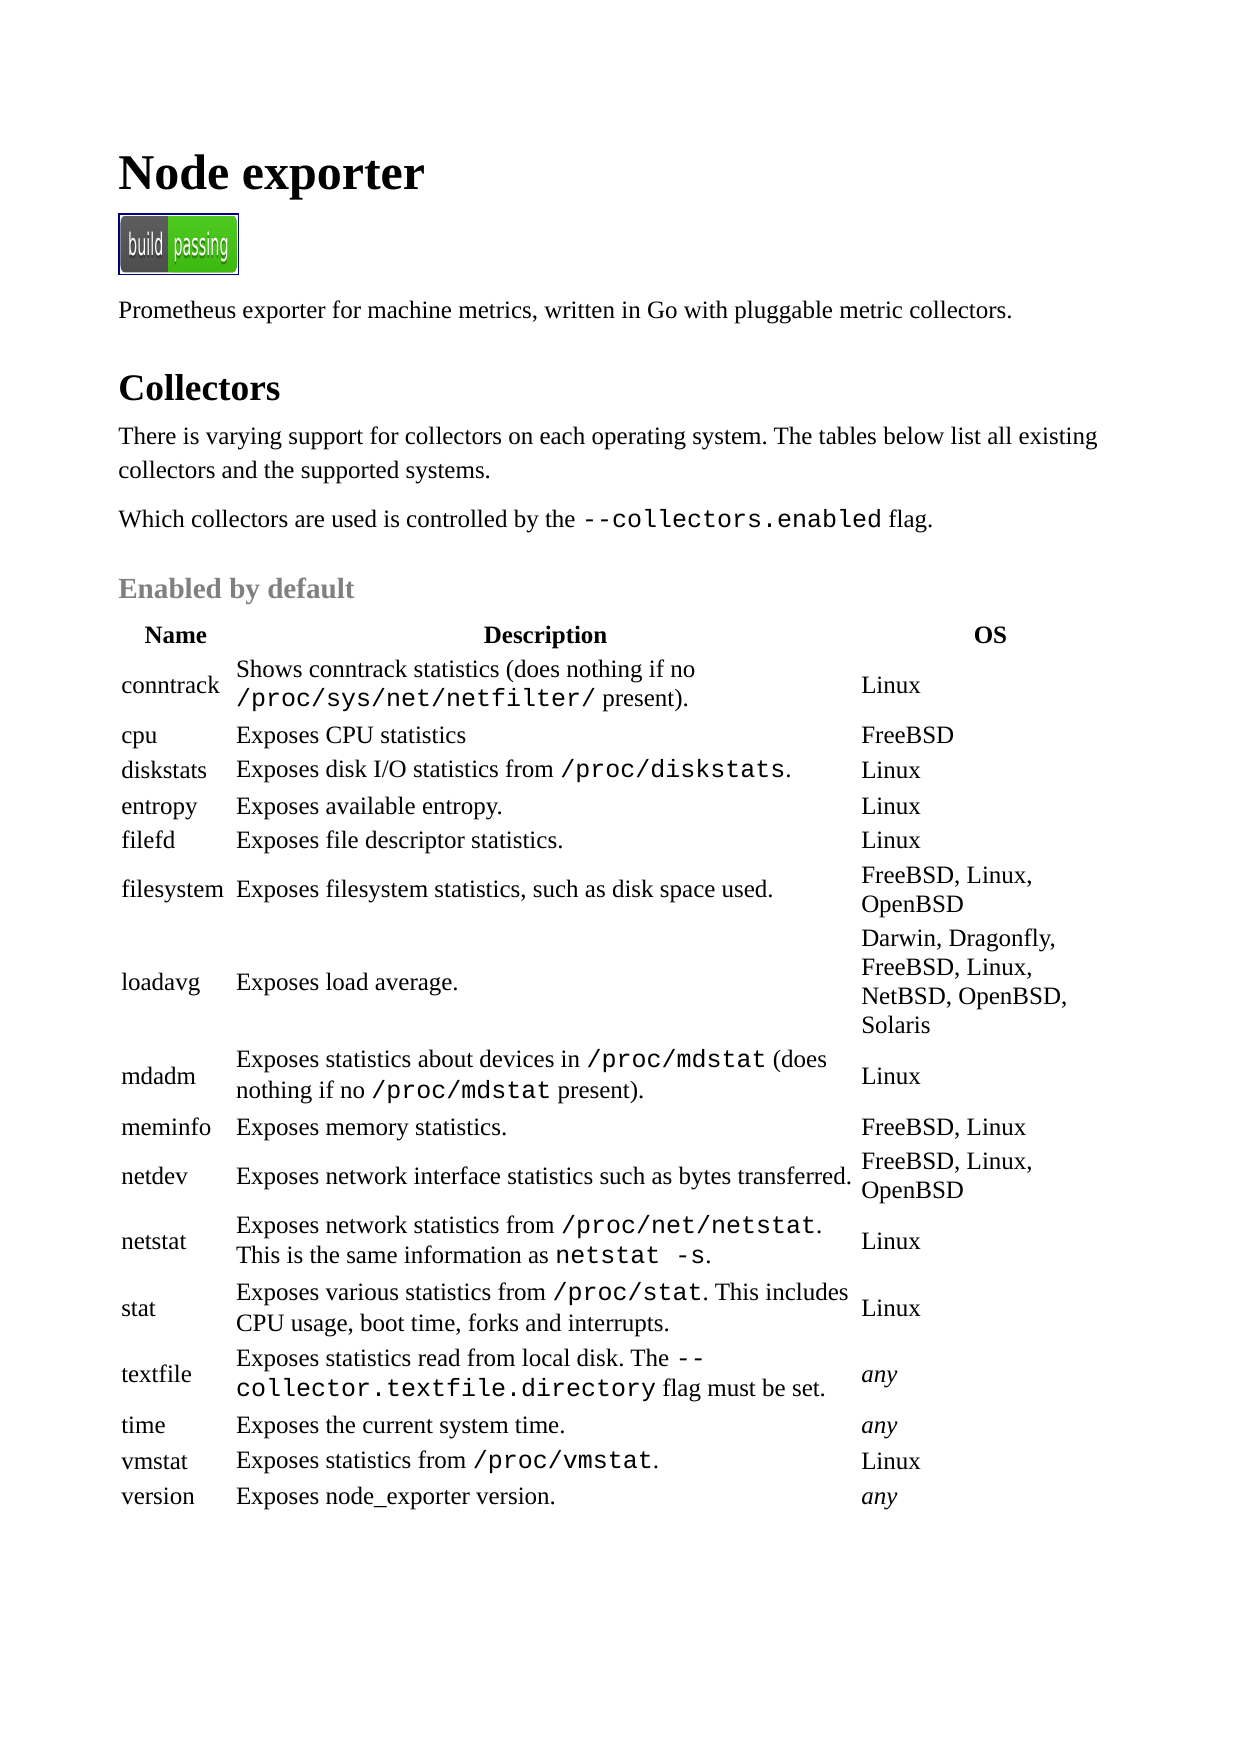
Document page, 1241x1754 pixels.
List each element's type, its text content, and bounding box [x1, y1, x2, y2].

table_cell Darwin, Dragonfly, FreeBSD, Linux, NetBSD, OpenBSD, Solaris [858, 921, 1122, 1041]
subtitle Node exporter [118, 143, 1122, 201]
text Prometheus exporter for machine metrics, written in Go with pluggable metric collectors. [118, 296, 1122, 324]
table_header Description [233, 617, 858, 651]
table_cell Exposes node_exporter version. [233, 1479, 858, 1513]
table_cell conntrack [118, 651, 233, 717]
table_cell Exposes network statistics from /proc/net/netstat. This is the same information as netstat -s. [233, 1207, 858, 1274]
text There is varying support for collectors on each operating system. The tables below list all existing collectors and the supported systems. [118, 421, 1122, 484]
table_header OS [858, 617, 1122, 651]
table_cell filefd [118, 823, 233, 857]
table_cell entropy [118, 788, 233, 823]
table_cell Exposes statistics from /proc/vmstat. [233, 1442, 858, 1478]
subtitle Enabled by default [118, 571, 1122, 604]
table_cell Linux [858, 1041, 1122, 1109]
table_cell Shows conntrack statistics (does nothing if no /proc/sys/net/netfilter/ present). [233, 651, 858, 717]
table_cell FreeBSD, Linux [858, 1109, 1122, 1143]
table_cell any [858, 1407, 1122, 1442]
table_cell Exposes CPU statistics [233, 717, 858, 751]
table_cell FreeBSD [858, 717, 1122, 751]
table_cell meminfo [118, 1109, 233, 1143]
table_cell vmstat [118, 1442, 233, 1478]
table_cell Linux [858, 823, 1122, 857]
subtitle Collectors [118, 365, 1122, 408]
table_cell textfile [118, 1340, 233, 1407]
table_cell Exposes memory statistics. [233, 1109, 858, 1143]
table_cell time [118, 1407, 233, 1442]
table_cell Exposes various statistics from /proc/stat. This includes CPU usage, boot time, forks and interrupts. [233, 1274, 858, 1340]
table_cell cpu [118, 717, 233, 751]
table_cell mdadm [118, 1041, 233, 1109]
table_cell version [118, 1479, 233, 1513]
table_cell Linux [858, 788, 1122, 823]
table_cell any [858, 1479, 1122, 1513]
table_cell diskstats [118, 751, 233, 788]
table_cell Linux [858, 1442, 1122, 1478]
table_cell Exposes disk I/O statistics from /proc/diskstats. [233, 751, 858, 788]
table_cell netstat [118, 1207, 233, 1274]
table_cell Linux [858, 1274, 1122, 1340]
table_cell Exposes network interface statistics such as bytes transferred. [233, 1144, 858, 1207]
table_cell Exposes filesystem statistics, such as disk space used. [233, 857, 858, 921]
table_cell any [858, 1340, 1122, 1407]
table_cell FreeBSD, Linux, OpenBSD [858, 857, 1122, 921]
table_cell netdev [118, 1144, 233, 1207]
table_cell FreeBSD, Linux, OpenBSD [858, 1144, 1122, 1207]
table_cell Exposes statistics about devices in /proc/mdstat (does nothing if no /proc/mdstat present). [233, 1041, 858, 1109]
table_cell Linux [858, 751, 1122, 788]
table_cell Linux [858, 1207, 1122, 1274]
table_cell Exposes file descriptor statistics. [233, 823, 858, 857]
table_cell loadavg [118, 921, 233, 1041]
table_cell Linux [858, 651, 1122, 717]
table_header Name [118, 617, 233, 651]
table_cell Exposes the current system time. [233, 1407, 858, 1442]
table_cell filesystem [118, 857, 233, 921]
text Which collectors are used is controlled by the --collectors.enabled flag. [118, 504, 1122, 535]
table_cell Exposes statistics read from local disk. The --collector.textfile.directory flag must be set. [233, 1340, 858, 1407]
table_cell stat [118, 1274, 233, 1340]
table_cell Exposes load average. [233, 921, 858, 1041]
table_cell Exposes available entropy. [233, 788, 858, 823]
